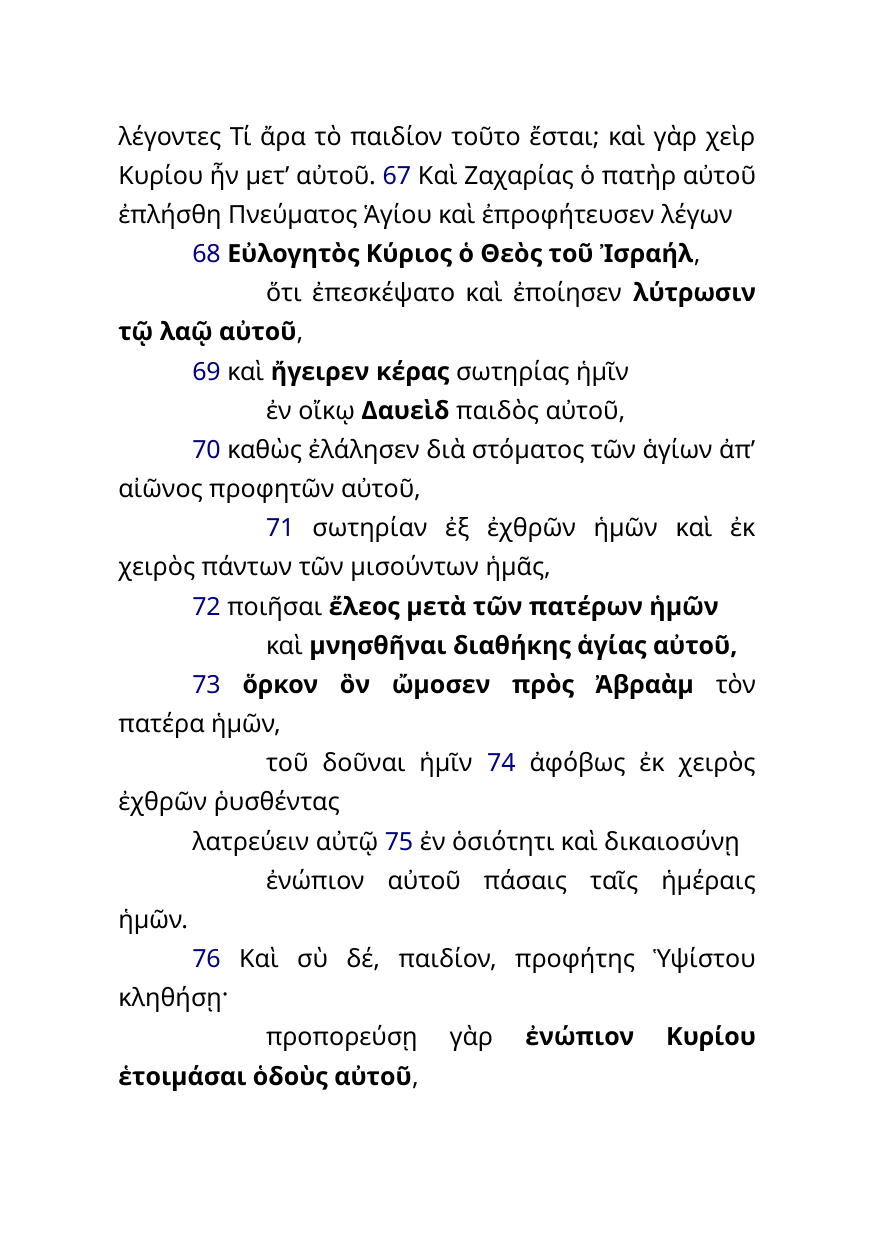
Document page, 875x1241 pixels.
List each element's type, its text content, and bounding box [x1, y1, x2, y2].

text 76 Καὶ σὺ δέ, παιδίον, προφήτης Ὑψίστου κληθήσῃ· [118, 941, 756, 1014]
text 73 ὅρκον ὃν ὤμοσεν πρὸς Ἀβραὰμ τὸν πατέρα ἡμῶν, [118, 666, 756, 740]
text καὶ μνησθῆναι διαθήκης ἁγίας αὐτοῦ, [118, 627, 756, 661]
text προπορεύσῃ γὰρ ἐνώπιον Κυρίου ἑτοιμάσαι ὁδοὺς αὐτοῦ, [118, 1019, 756, 1092]
text ἐν οἴκῳ Δαυεὶδ παιδὸς αὐτοῦ, [118, 392, 756, 426]
text 68 Εὐλογητὸς Κύριος ὁ Θεὸς τοῦ Ἰσραήλ, [118, 236, 756, 270]
text λατρεύειν αὐτῷ 75 ἐν ὁσιότητι καὶ δικαιοσύνῃ [118, 823, 756, 857]
text 71 σωτηρίαν ἐξ ἐχθρῶν ἡμῶν καὶ ἐκ χειρὸς πάντων τῶν μισούντων ἡμᾶς, [118, 510, 756, 583]
text 69 καὶ ἤγειρεν κέρας σωτηρίας ἡμῖν [118, 353, 756, 387]
text 72 ποιῆσαι ἔλεος μετὰ τῶν πατέρων ἡμῶν [118, 588, 756, 622]
text 70 καθὼς ἐλάλησεν διὰ στόματος τῶν ἁγίων ἀπ’ αἰῶνος προφητῶν αὐτοῦ, [118, 431, 756, 505]
text τοῦ δοῦναι ἡμῖν 74 ἀφόβως ἐκ χειρὸς ἐχθρῶν ῥυσθέντας [118, 745, 756, 818]
text λέγοντες Τί ἄρα τὸ παιδίον τοῦτο ἔσται; καὶ γὰρ χεὶρ Κυρίου ἦν μετ’ αὐτοῦ. 67 Καὶ Ζαχαρίας ὁ πατὴρ αὐτοῦ ἐπλήσθη Πνεύματος Ἁγίου καὶ ἐπροφήτευσεν λέγων [118, 118, 756, 231]
text ὅτι ἐπεσκέψατο καὶ ἐποίησεν λύτρωσιν τῷ λαῷ αὐτοῦ, [118, 275, 756, 348]
text ἐνώπιον αὐτοῦ πάσαις ταῖς ἡμέραις ἡμῶν. [118, 862, 756, 936]
